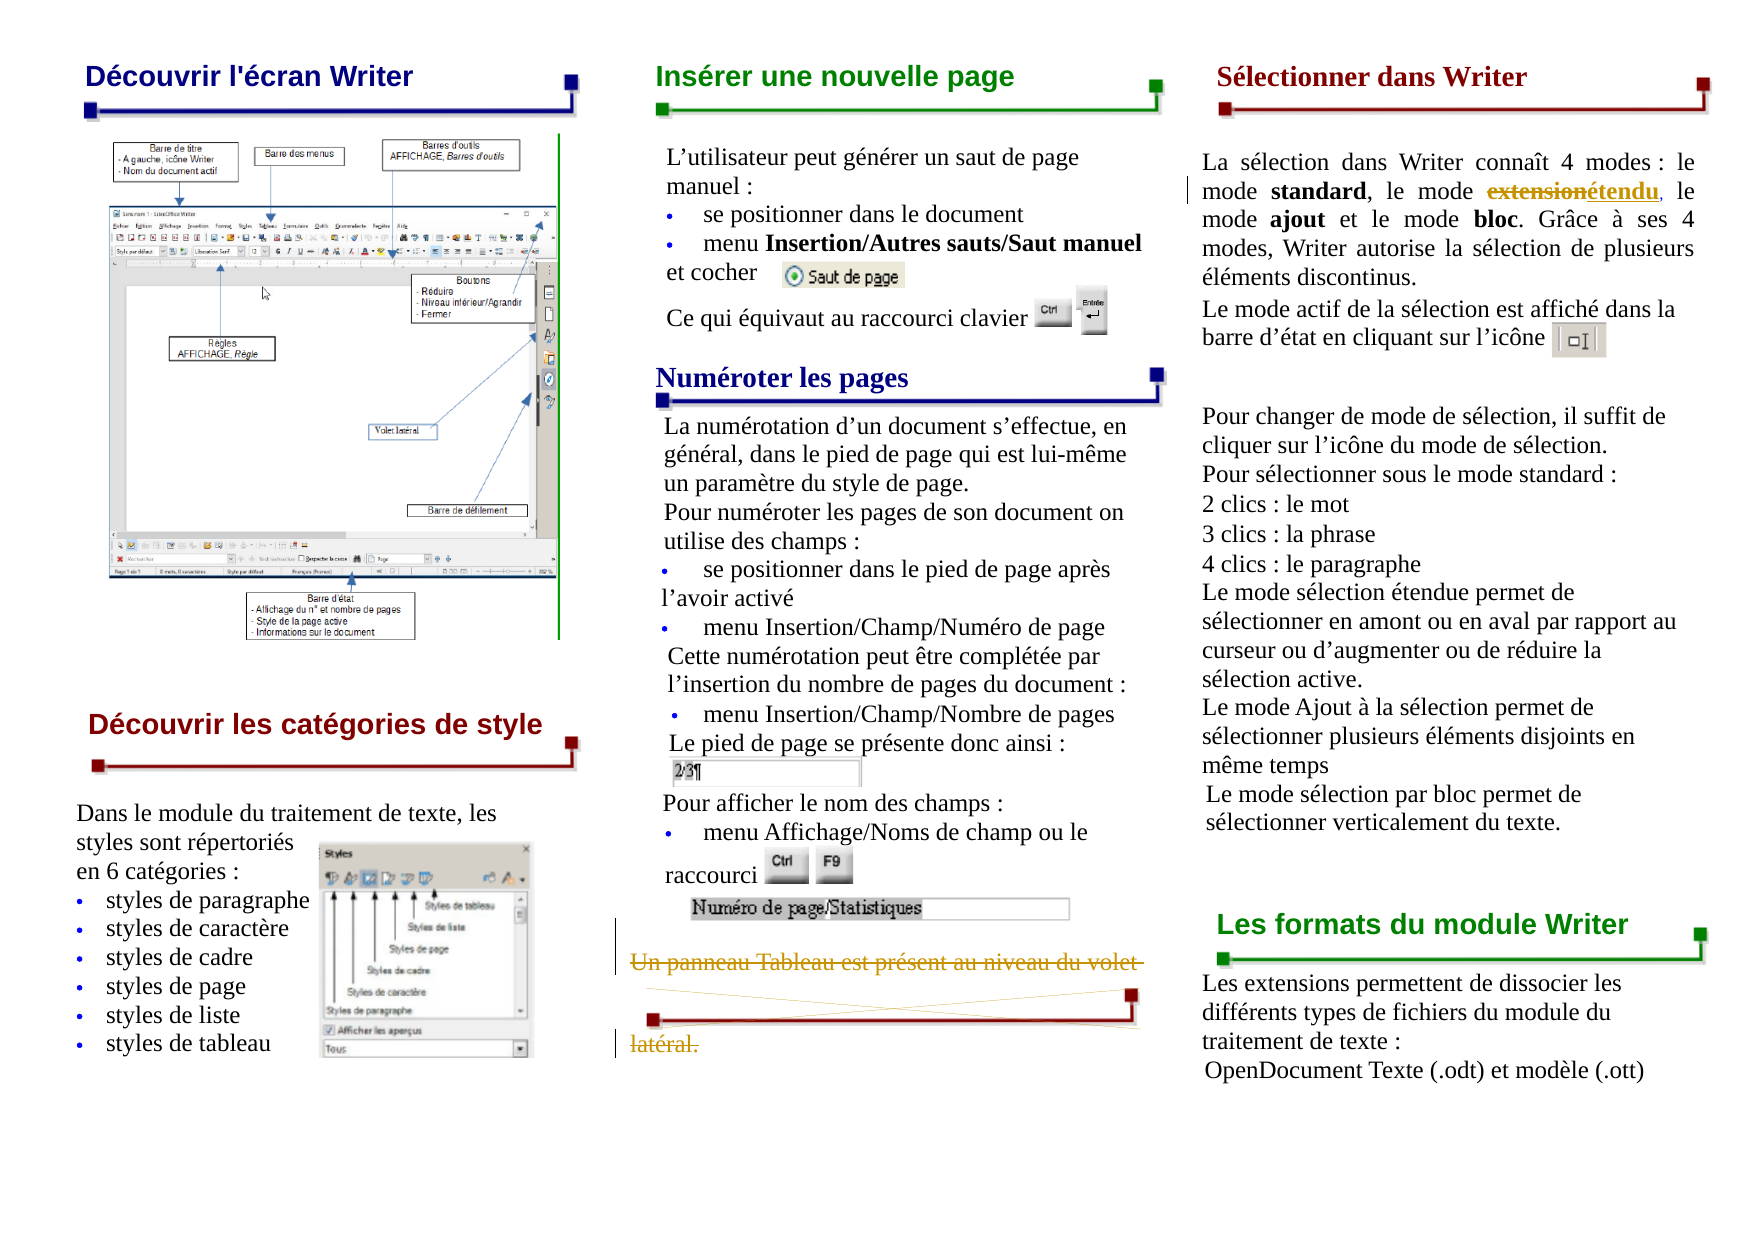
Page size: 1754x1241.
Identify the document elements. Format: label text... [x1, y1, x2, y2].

picture [1551, 322, 1607, 359]
picture [656, 988, 1130, 1008]
text Le mode sélection étendue permet de sélectionner en amont ou en aval par rapport au curseur ou d’augmenter ou de réduire la sélection active. [1202, 577, 1695, 692]
picture [1034, 298, 1072, 327]
picture [83, 74, 580, 122]
text [1108, 286, 1150, 334]
list [536, 1000, 560, 1028]
picture [1216, 927, 1709, 969]
picture [649, 1009, 1138, 1030]
list [536, 1028, 560, 1057]
picture [655, 367, 1167, 411]
text Pour sélectionner sous le mode standard : [1202, 459, 1695, 488]
picture [1218, 77, 1713, 119]
text Les extensions permettent de dissocier les différents types de fichiers du module du traitement de texte : [1202, 927, 1695, 1055]
picture [655, 79, 1166, 119]
list menu Insertion/Champ/Nombre de pages [671, 699, 1150, 728]
picture [686, 889, 1077, 924]
picture [815, 845, 854, 884]
picture [1076, 285, 1108, 335]
text [664, 353, 1150, 367]
list [536, 913, 560, 942]
list styles de caractère [76, 913, 318, 942]
text 2 clics : le mot [1202, 489, 1695, 518]
list menu Affichage/Noms de champ ou le raccourci [665, 817, 1150, 889]
text Pour numéroter les pages de son document on utilise des champs : [664, 497, 1150, 554]
picture [782, 261, 905, 288]
list [536, 971, 560, 1000]
list [536, 885, 560, 913]
picture [1218, 77, 1228, 85]
picture [668, 756, 863, 787]
text Ce qui équivaut au raccourci clavier [666, 286, 1076, 334]
picture [318, 840, 536, 1058]
picture [91, 736, 581, 775]
picture [1382, 77, 1387, 85]
list menu Insertion/Autres sauts/Saut manuel et cocher [666, 228, 1150, 286]
text OpenDocument Texte (.odt) et modèle (.ott) [1204, 1055, 1671, 1083]
text L’utilisateur peut générer un saut de page manuel : [666, 142, 1150, 199]
picture [646, 989, 883, 1028]
picture [903, 989, 1141, 1028]
list se positionner dans le pied de page après l’avoir activé [661, 554, 1150, 612]
picture [91, 74, 101, 83]
text La numérotation d’un document s’effectue, en général, dans le pied de page qui est lui-même un paramètre du style de page. [664, 411, 1150, 497]
text Le mode Ajout à la sélection permet de sélectionner plusieurs éléments disjoints en même temps [1202, 692, 1695, 779]
text 3 clics : la phrase [1202, 519, 1695, 547]
list styles de paragraphe [76, 885, 318, 913]
picture [91, 133, 561, 640]
list styles de tableau [76, 1028, 318, 1057]
list [536, 942, 560, 971]
text Pour afficher le nom des champs : [662, 788, 1150, 816]
text La sélection dans Writer connaît 4 modes : le mode standard, le mode étendu, le mode ajout et le mode bloc. Grâce à ses 4 modes, Writer autorise la sélection de plusieurs éléments discontinus. [1202, 147, 1695, 291]
list styles de liste [76, 1000, 318, 1028]
text Pour changer de mode de sélection, il suffit de cliquer sur l’icône du mode de sélection. [1202, 401, 1695, 459]
picture [143, 74, 150, 83]
text Le mode sélection par bloc permet de sélectionner verticalement du texte. [1206, 779, 1654, 836]
text Cette numérotation peut être complétée par l’insertion du nombre de pages du document : [667, 641, 1150, 698]
picture [764, 847, 809, 884]
text Le pied de page se présente donc ainsi : [669, 728, 1150, 787]
text Le mode actif de la sélection est affiché dans la barre d’état en cliquant sur l’icône [1202, 294, 1695, 358]
list se positionner dans le document [666, 199, 1150, 228]
list styles de cadre [76, 942, 318, 971]
picture [162, 74, 168, 83]
text Dans le module du traitement de texte, les styles sont répertoriés en 6 catégories : [76, 798, 560, 885]
list menu Insertion/Champ/Numéro de page [661, 612, 1150, 641]
text 4 clics : le paragraphe [1202, 549, 1695, 577]
list styles de page [76, 971, 318, 1000]
